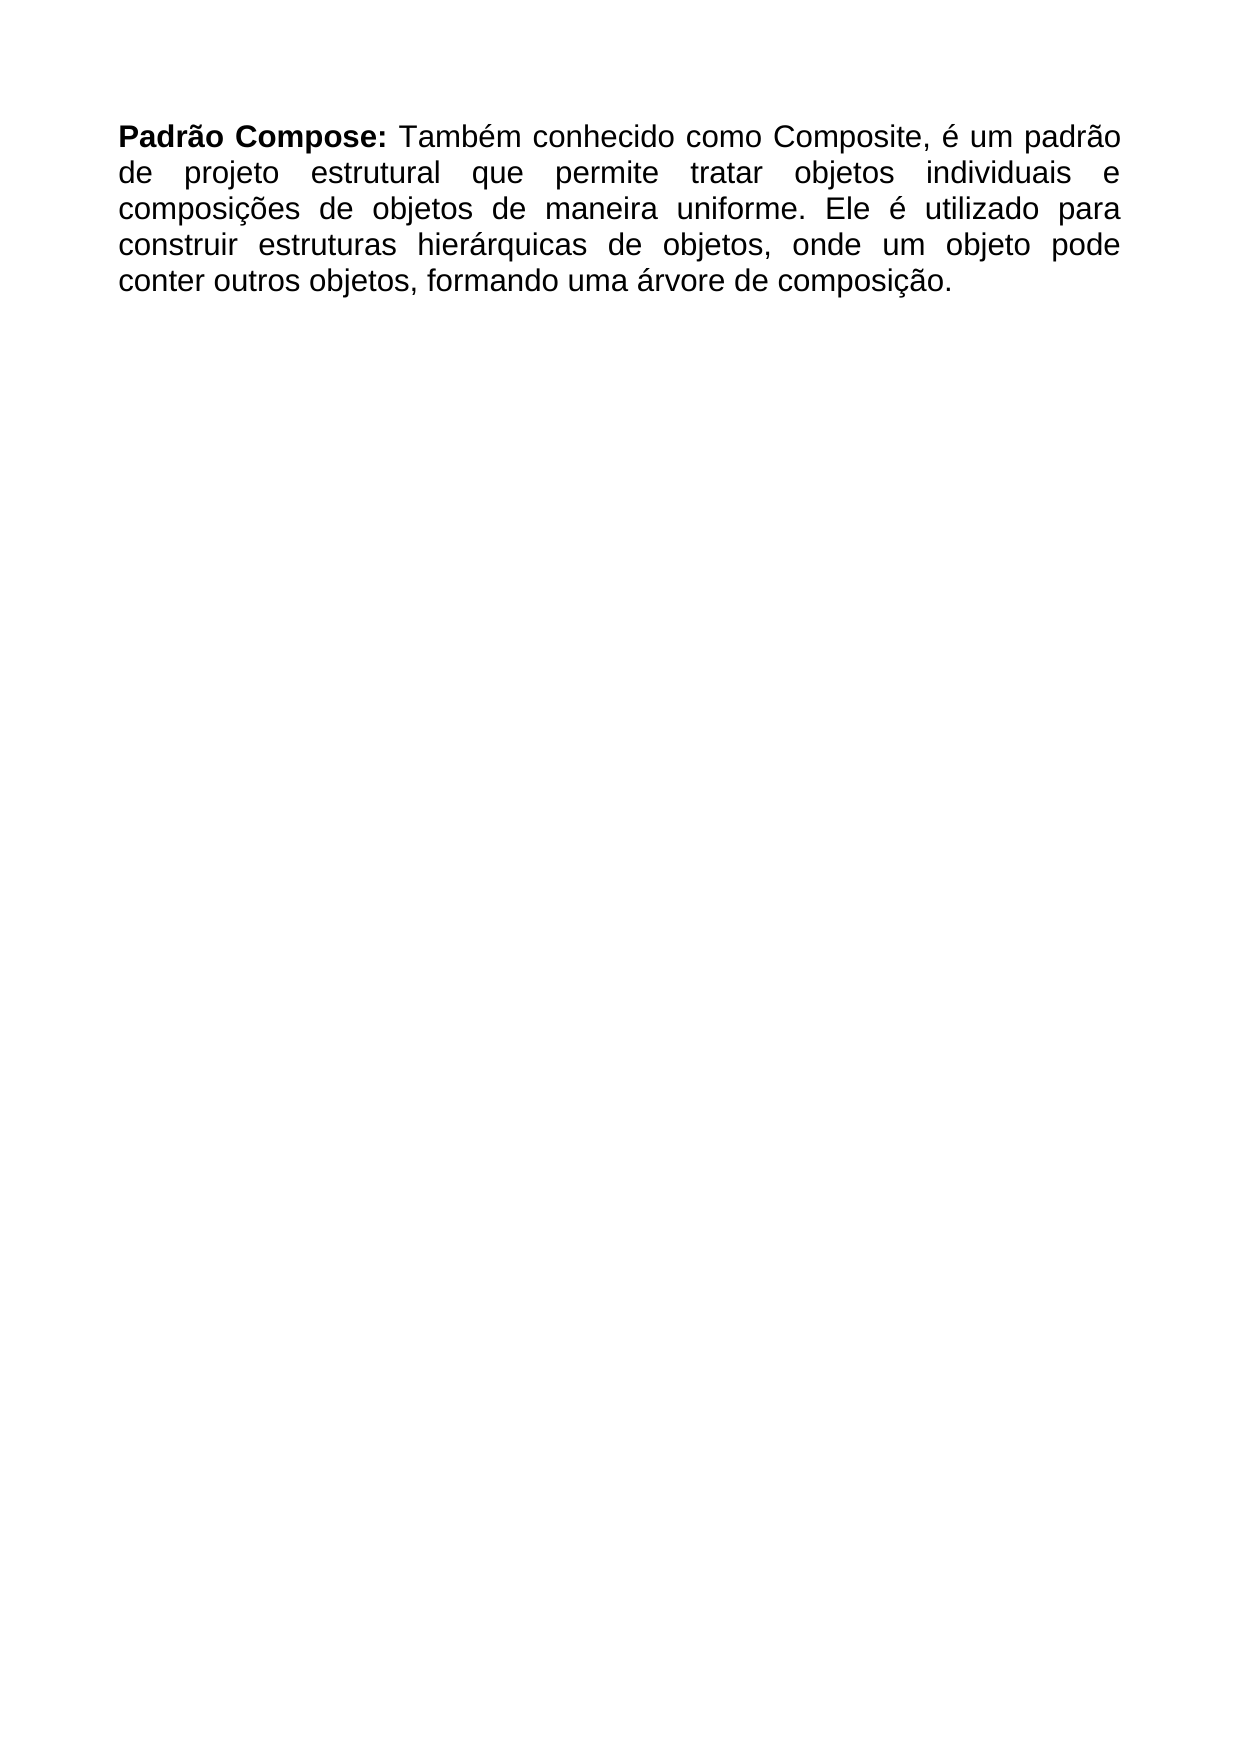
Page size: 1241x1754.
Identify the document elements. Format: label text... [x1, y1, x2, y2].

text Padrão Compose: Também conhecido como Composite, é um padrão de projeto estrutural que permite tratar objetos individuais e composições de objetos de maneira uniforme. Ele é utilizado para construir estruturas hierárquicas de objetos, onde um objeto pode conter outros objetos, formando uma árvore de composição. [118, 118, 1122, 298]
